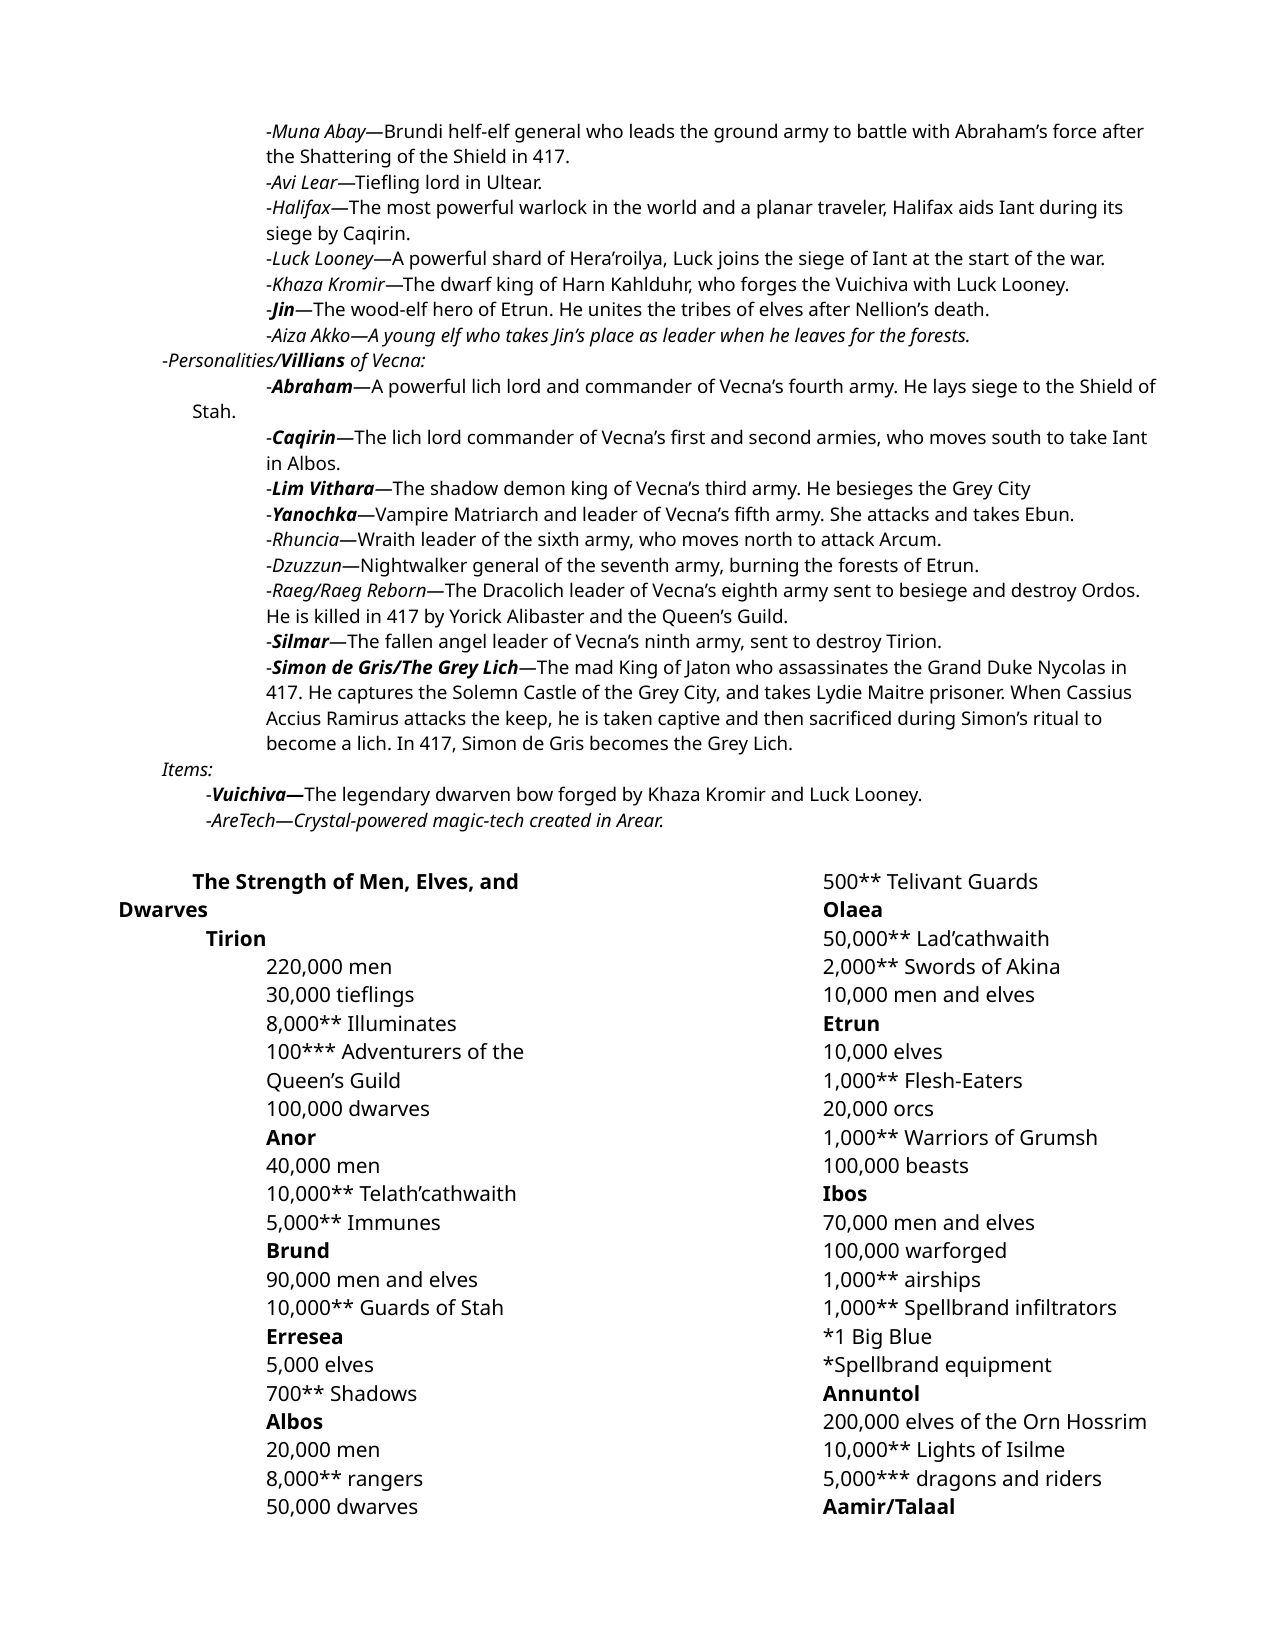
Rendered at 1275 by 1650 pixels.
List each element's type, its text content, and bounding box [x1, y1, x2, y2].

text Olaea [823, 895, 1157, 924]
text Erresea [266, 1322, 600, 1350]
text 8,000** rangers [266, 1464, 600, 1492]
text Brund [266, 1236, 600, 1265]
text 10,000** Guards of Stah [266, 1293, 600, 1322]
text 700** Shadows [266, 1379, 600, 1407]
text 40,000 men [266, 1151, 600, 1179]
text 1,000** Warriors of Grumsh [823, 1123, 1157, 1151]
text 5,000*** dragons and riders [823, 1464, 1157, 1492]
text Aamir/Talaal [823, 1492, 1157, 1521]
text -Dzuzzun—Nightwalker general of the seventh army, burning the forests of Etrun. [192, 552, 1157, 577]
text 8,000** Illuminates [266, 1009, 600, 1037]
text -Muna Abay—Brundi helf-elf general who leads the ground army to battle with Abraham’s force after the Shattering of the Shield in 417. [266, 118, 1157, 169]
text 1,000** airships [823, 1265, 1157, 1293]
text 20,000 orcs [823, 1094, 1157, 1123]
text -Vuichiva—The legendary dwarven bow forged by Khaza Kromir and Luck Looney. [118, 782, 1157, 807]
text -Luck Looney—A powerful shard of Hera’roilya, Luck joins the siege of Iant at the start of the war. [266, 246, 1157, 271]
text Tirion [118, 924, 600, 952]
text -Yanochka—Vampire Matriarch and leader of Vecna’s fifth army. She attacks and takes Ebun. [192, 501, 1157, 526]
text 500** Telivant Guards [823, 867, 1157, 895]
text -Simon de Gris/The Grey Lich—The mad King of Jaton who assassinates the Grand Duke Nycolas in 417. He captures the Solemn Castle of the Grey City, and takes Lydie Maitre prisoner. When Cassius Accius Ramirus attacks the keep, he is taken captive and then sacrificed during Simon’s ritual to become a lich. In 417, Simon de Gris becomes the Grey Lich. [266, 654, 1157, 756]
text The Strength of Men, Elves, and Dwarves [118, 867, 600, 924]
text 10,000 elves [823, 1037, 1157, 1066]
text 70,000 men and elves [823, 1208, 1157, 1236]
text 20,000 men [266, 1436, 600, 1464]
text -Rhuncia—Wraith leader of the sixth army, who moves north to attack Arcum. [192, 526, 1157, 552]
text -Jin—The wood-elf hero of Etrun. He unites the tribes of elves after Nellion’s death. [266, 297, 1157, 322]
text -Abraham—A powerful lich lord and commander of Vecna’s fourth army. He lays siege to the Shield of Stah. [192, 373, 1157, 424]
text -Halifax—The most powerful warlock in the world and a planar traveler, Halifax aids Iant during its siege by Caqirin. [266, 195, 1157, 246]
text -Silmar—The fallen angel leader of Vecna’s ninth army, sent to destroy Tirion. [266, 628, 1157, 654]
text 220,000 men [266, 952, 600, 981]
text -Personalities/Villians of Vecna: [118, 348, 1157, 373]
text *1 Big Blue [823, 1322, 1157, 1350]
text -Khaza Kromir—The dwarf king of Harn Kahlduhr, who forges the Vuichiva with Luck Looney. [266, 271, 1157, 297]
text -Caqirin—The lich lord commander of Vecna’s first and second armies, who moves south to take Iant in Albos. [266, 424, 1157, 475]
text Etrun [823, 1009, 1157, 1037]
text 50,000** Lad’cathwaith [823, 924, 1157, 952]
text 30,000 tieflings [266, 981, 600, 1009]
text *Spellbrand equipment [823, 1350, 1157, 1379]
text 10,000** Lights of Isilme [823, 1436, 1157, 1464]
text -AreTech—Crystal-powered magic-tech created in Arear. [118, 807, 1157, 833]
text 200,000 elves of the Orn Hossrim [823, 1407, 1157, 1436]
text -Lim Vithara—The shadow demon king of Vecna’s third army. He besieges the Grey City [192, 475, 1157, 501]
text 10,000 men and elves [823, 981, 1157, 1009]
text 1,000** Spellbrand infiltrators [823, 1293, 1157, 1322]
text -Aiza Akko—A young elf who takes Jin’s place as leader when he leaves for the forests. [266, 322, 1157, 348]
text Anor [266, 1123, 600, 1151]
text 90,000 men and elves [266, 1265, 600, 1293]
text 100*** Adventurers of the Queen’s Guild [266, 1037, 600, 1094]
text 5,000 elves [266, 1350, 600, 1379]
text 1,000** Flesh-Eaters [823, 1066, 1157, 1094]
text Annuntol [823, 1379, 1157, 1407]
text 50,000 dwarves [266, 1492, 600, 1521]
text -Raeg/Raeg Reborn—The Dracolich leader of Vecna’s eighth army sent to besiege and destroy Ordos. He is killed in 417 by Yorick Alibaster and the Queen’s Guild. [266, 577, 1157, 628]
text 100,000 beasts [823, 1151, 1157, 1179]
text -Avi Lear—Tiefling lord in Ultear. [266, 169, 1157, 195]
text 100,000 warforged [823, 1236, 1157, 1265]
text Ibos [823, 1179, 1157, 1208]
text Items: [118, 756, 1157, 782]
text 100,000 dwarves [266, 1094, 600, 1123]
text Albos [266, 1407, 600, 1436]
text 5,000** Immunes [266, 1208, 600, 1236]
text 2,000** Swords of Akina [823, 952, 1157, 981]
text 10,000** Telath’cathwaith [266, 1179, 600, 1208]
